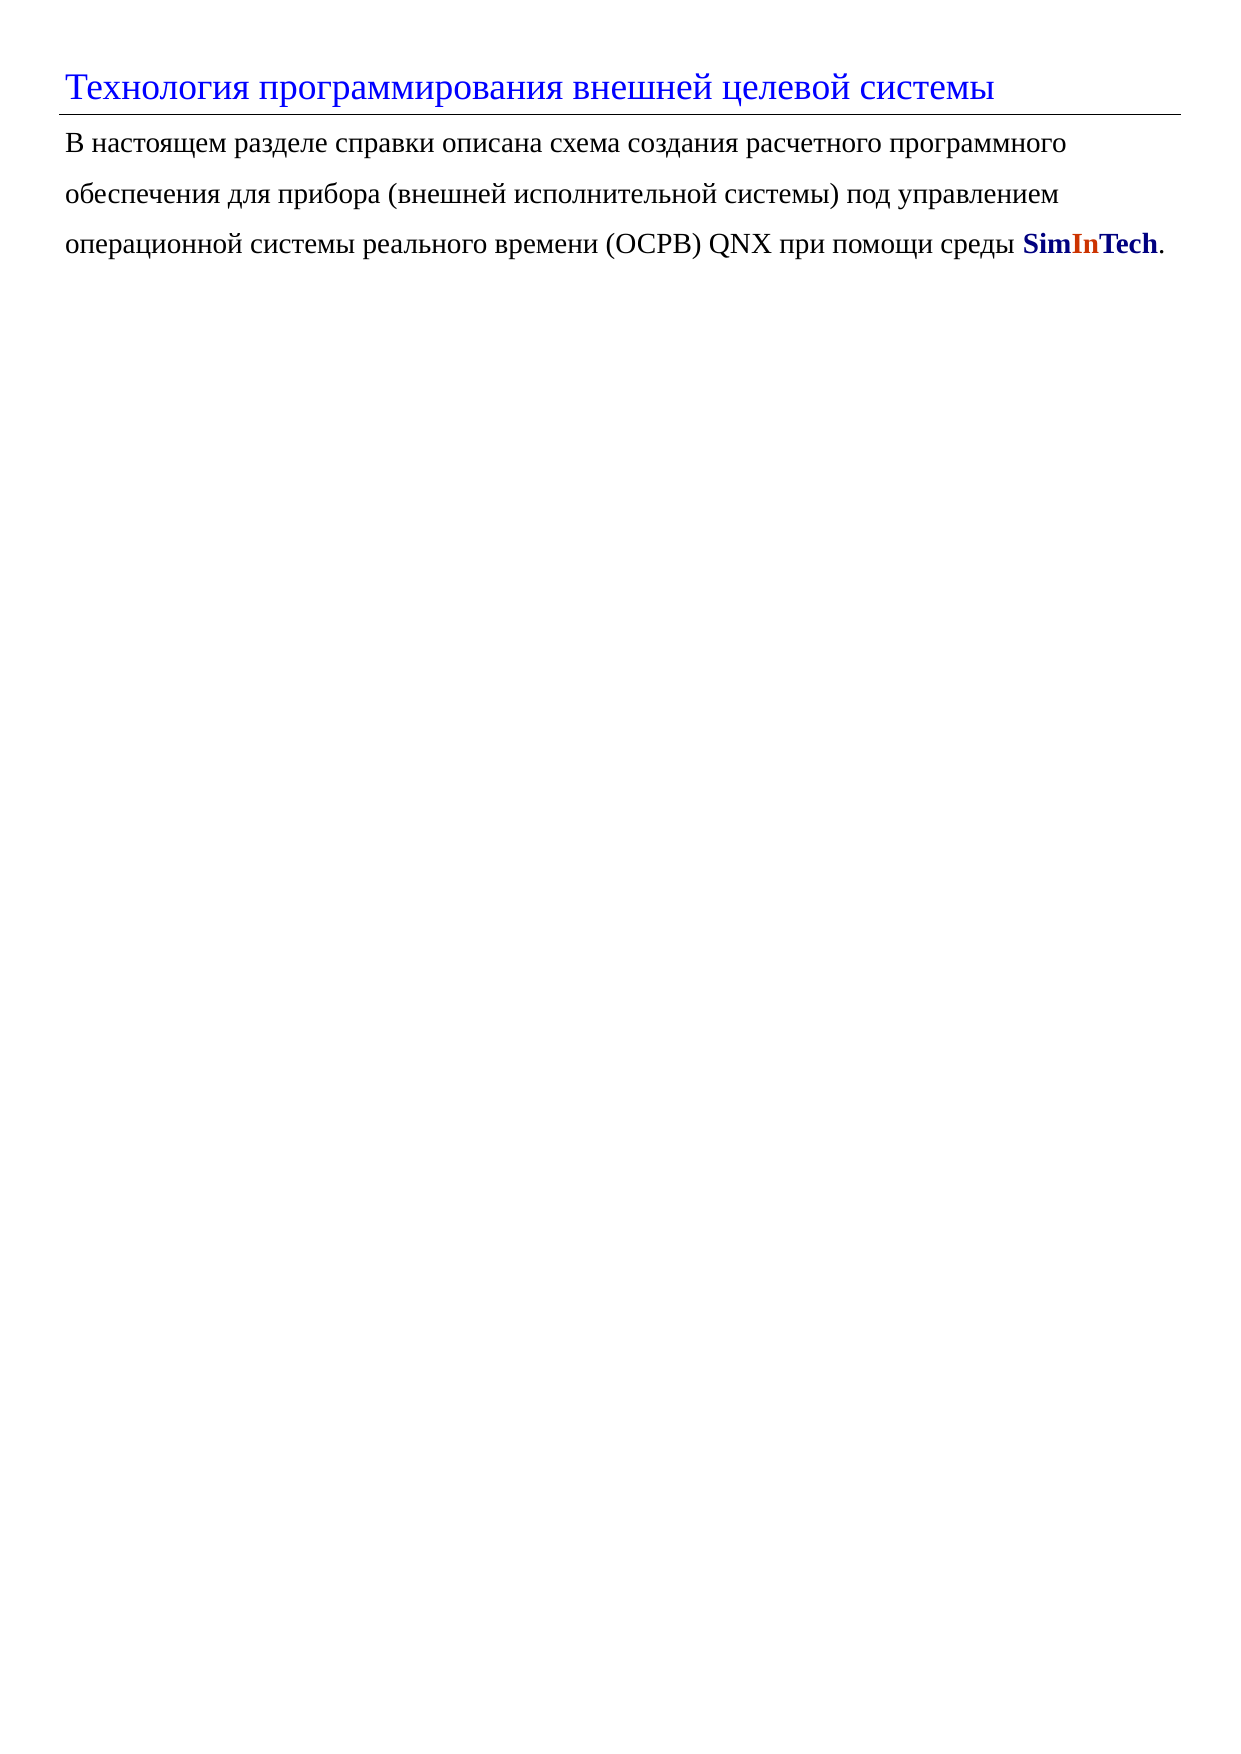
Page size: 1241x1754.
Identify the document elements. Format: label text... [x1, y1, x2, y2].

table_header Технология программирования внешней целевой системы [59, 59, 1181, 114]
table_cell В настоящем разделе справки описана схема создания расчетного программного обеспечения для прибора (внешней исполнительной системы) под управлением операционной системы реального времени (ОСРВ) QNX при помощи среды SimInTech. [59, 115, 1181, 271]
